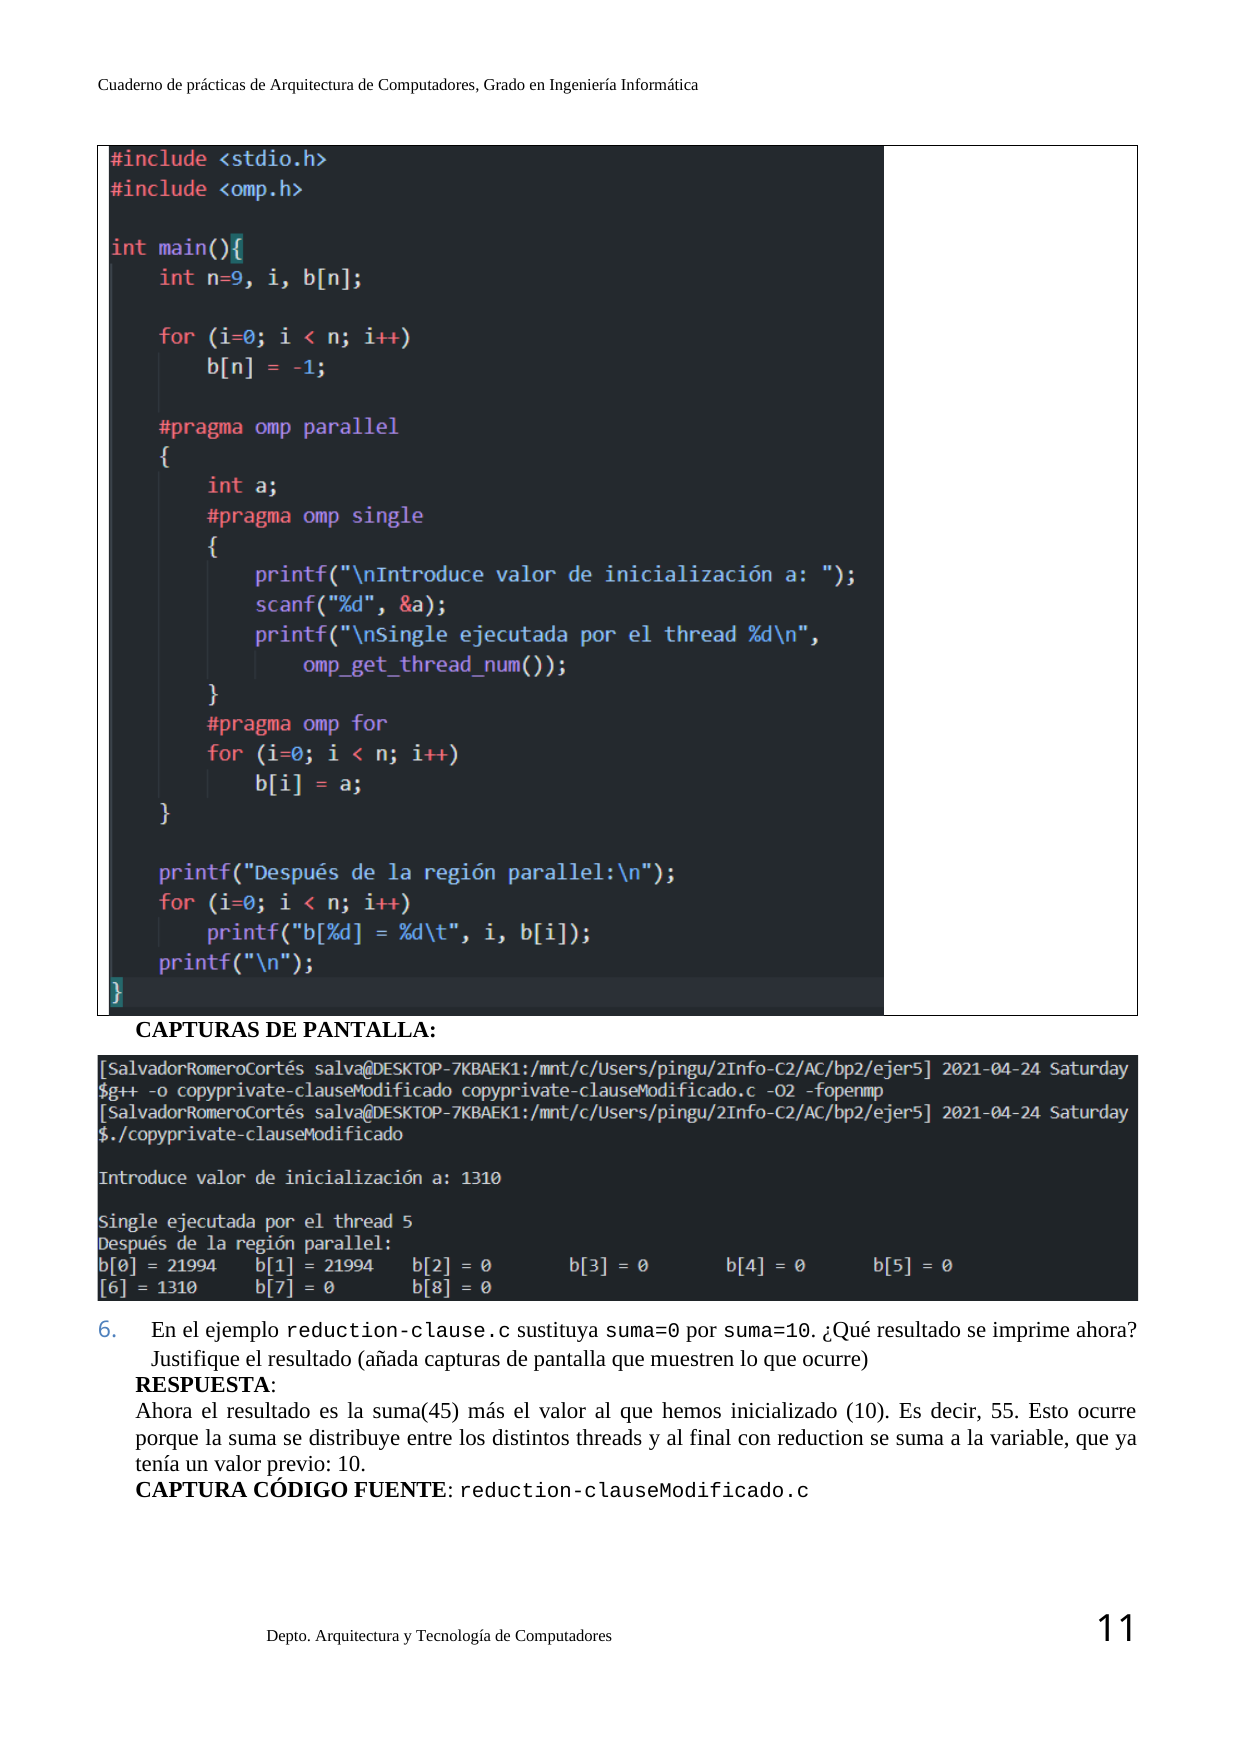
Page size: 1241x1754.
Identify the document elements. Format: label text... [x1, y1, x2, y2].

list En el ejemplo reduction-clause.c sustituya suma=0 por suma=10. ¿Qué resultado se imprime ahora? Justifique el resultado (añada capturas de pantalla que muestren lo que ocurre) [98, 1313, 1138, 1371]
text RESPUESTA: [135, 1371, 1138, 1397]
table_header [884, 146, 1137, 1015]
text Ahora el resultado es la suma(45) más el valor al que hemos inicializado (10). Es decir, 55. Esto ocurre porque la suma se distribuye entre los distintos threads y al final con reduction se suma a la variable, que ya tenía un valor previo: 10. [135, 1397, 1138, 1476]
text CAPTURA CÓDIGO FUENTE: reduction-clauseModificado.c [135, 1476, 1138, 1504]
text CAPTURAS DE PANTALLA: [135, 1016, 1138, 1042]
table_header [98, 146, 108, 1015]
picture [108, 146, 884, 1016]
picture [97, 1055, 1139, 1301]
